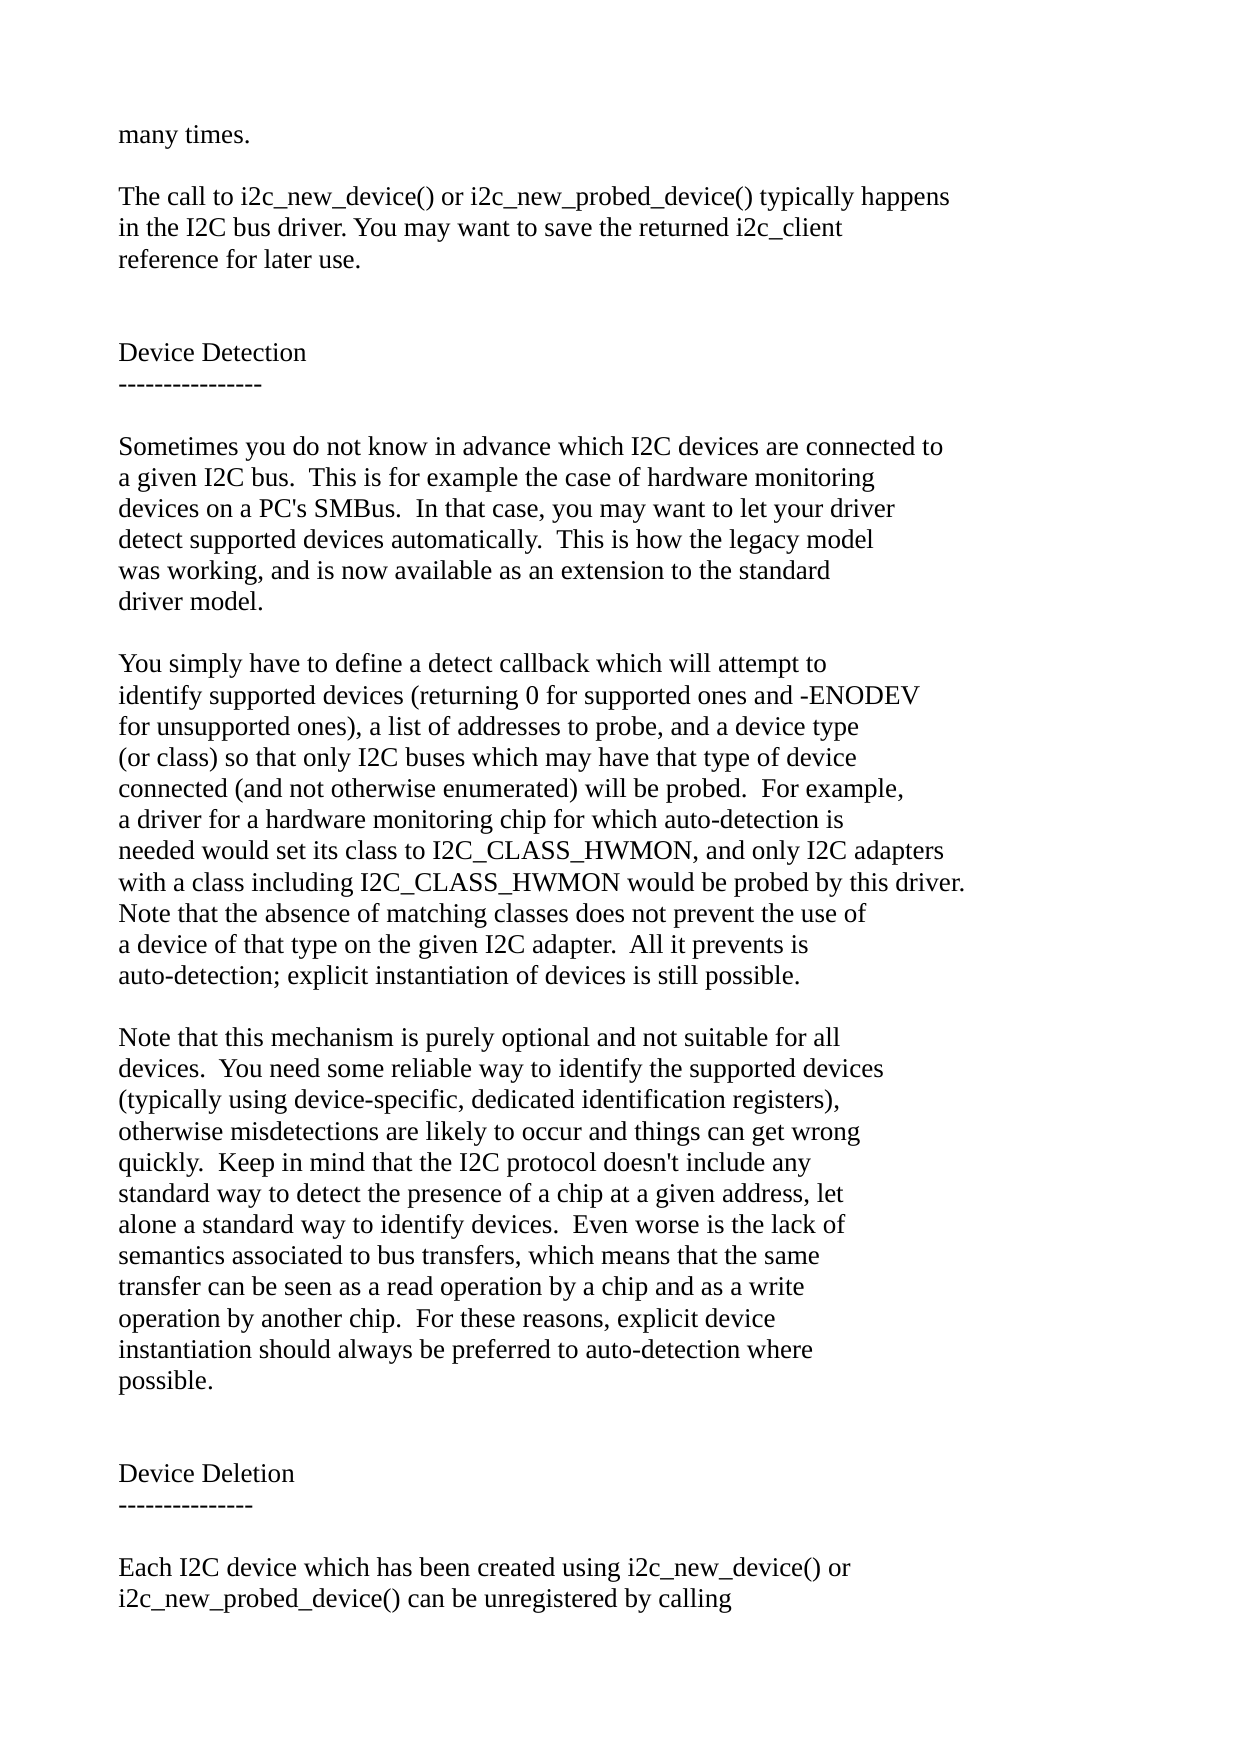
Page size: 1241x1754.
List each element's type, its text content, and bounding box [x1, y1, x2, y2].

text Note that the absence of matching classes does not prevent the use of [118, 897, 1122, 928]
text otherwise misdetections are likely to occur and things can get wrong [118, 1115, 1122, 1146]
text Device Detection [118, 336, 1122, 367]
text for unsupported ones), a list of addresses to probe, and a device type [118, 710, 1122, 741]
text --------------- [118, 1488, 1122, 1520]
text devices. You need some reliable way to identify the supported devices [118, 1052, 1122, 1084]
text ---------------- [118, 367, 1122, 398]
text devices on a PC's SMBus. In that case, you may want to let your driver [118, 492, 1122, 523]
text auto-detection; explicit instantiation of devices is still possible. [118, 959, 1122, 990]
text Sometimes you do not know in advance which I2C devices are connected to [118, 429, 1122, 461]
text (or class) so that only I2C buses which may have that type of device [118, 741, 1122, 772]
text standard way to detect the presence of a chip at a given address, let [118, 1177, 1122, 1208]
text reference for later use. [118, 243, 1122, 274]
text operation by another chip. For these reasons, explicit device [118, 1302, 1122, 1333]
text i2c_new_probed_device() can be unregistered by calling [118, 1582, 1122, 1613]
text transfer can be seen as a read operation by a chip and as a write [118, 1271, 1122, 1302]
text connected (and not otherwise enumerated) will be probed. For example, [118, 772, 1122, 803]
text detect supported devices automatically. This is how the legacy model [118, 523, 1122, 554]
text many times. [118, 118, 1122, 149]
text with a class including I2C_CLASS_HWMON would be probed by this driver. [118, 866, 1122, 897]
text instantiation should always be preferred to auto-detection where [118, 1333, 1122, 1364]
text driver model. [118, 585, 1122, 616]
text identify supported devices (returning 0 for supported ones and -ENODEV [118, 679, 1122, 710]
text The call to i2c_new_device() or i2c_new_probed_device() typically happens [118, 180, 1122, 212]
text needed would set its class to I2C_CLASS_HWMON, and only I2C adapters [118, 834, 1122, 866]
text Each I2C device which has been created using i2c_new_device() or [118, 1551, 1122, 1582]
text Device Deletion [118, 1457, 1122, 1488]
text alone a standard way to identify devices. Even worse is the lack of [118, 1208, 1122, 1239]
text Note that this mechanism is purely optional and not suitable for all [118, 1021, 1122, 1052]
text a driver for a hardware monitoring chip for which auto-detection is [118, 803, 1122, 834]
text possible. [118, 1364, 1122, 1395]
text a device of that type on the given I2C adapter. All it prevents is [118, 928, 1122, 959]
text You simply have to define a detect callback which will attempt to [118, 648, 1122, 679]
text quickly. Keep in mind that the I2C protocol doesn't include any [118, 1146, 1122, 1177]
text semantics associated to bus transfers, which means that the same [118, 1239, 1122, 1271]
text was working, and is now available as an extension to the standard [118, 554, 1122, 585]
text a given I2C bus. This is for example the case of hardware monitoring [118, 461, 1122, 492]
text in the I2C bus driver. You may want to save the returned i2c_client [118, 212, 1122, 243]
text (typically using device-specific, dedicated identification registers), [118, 1084, 1122, 1115]
